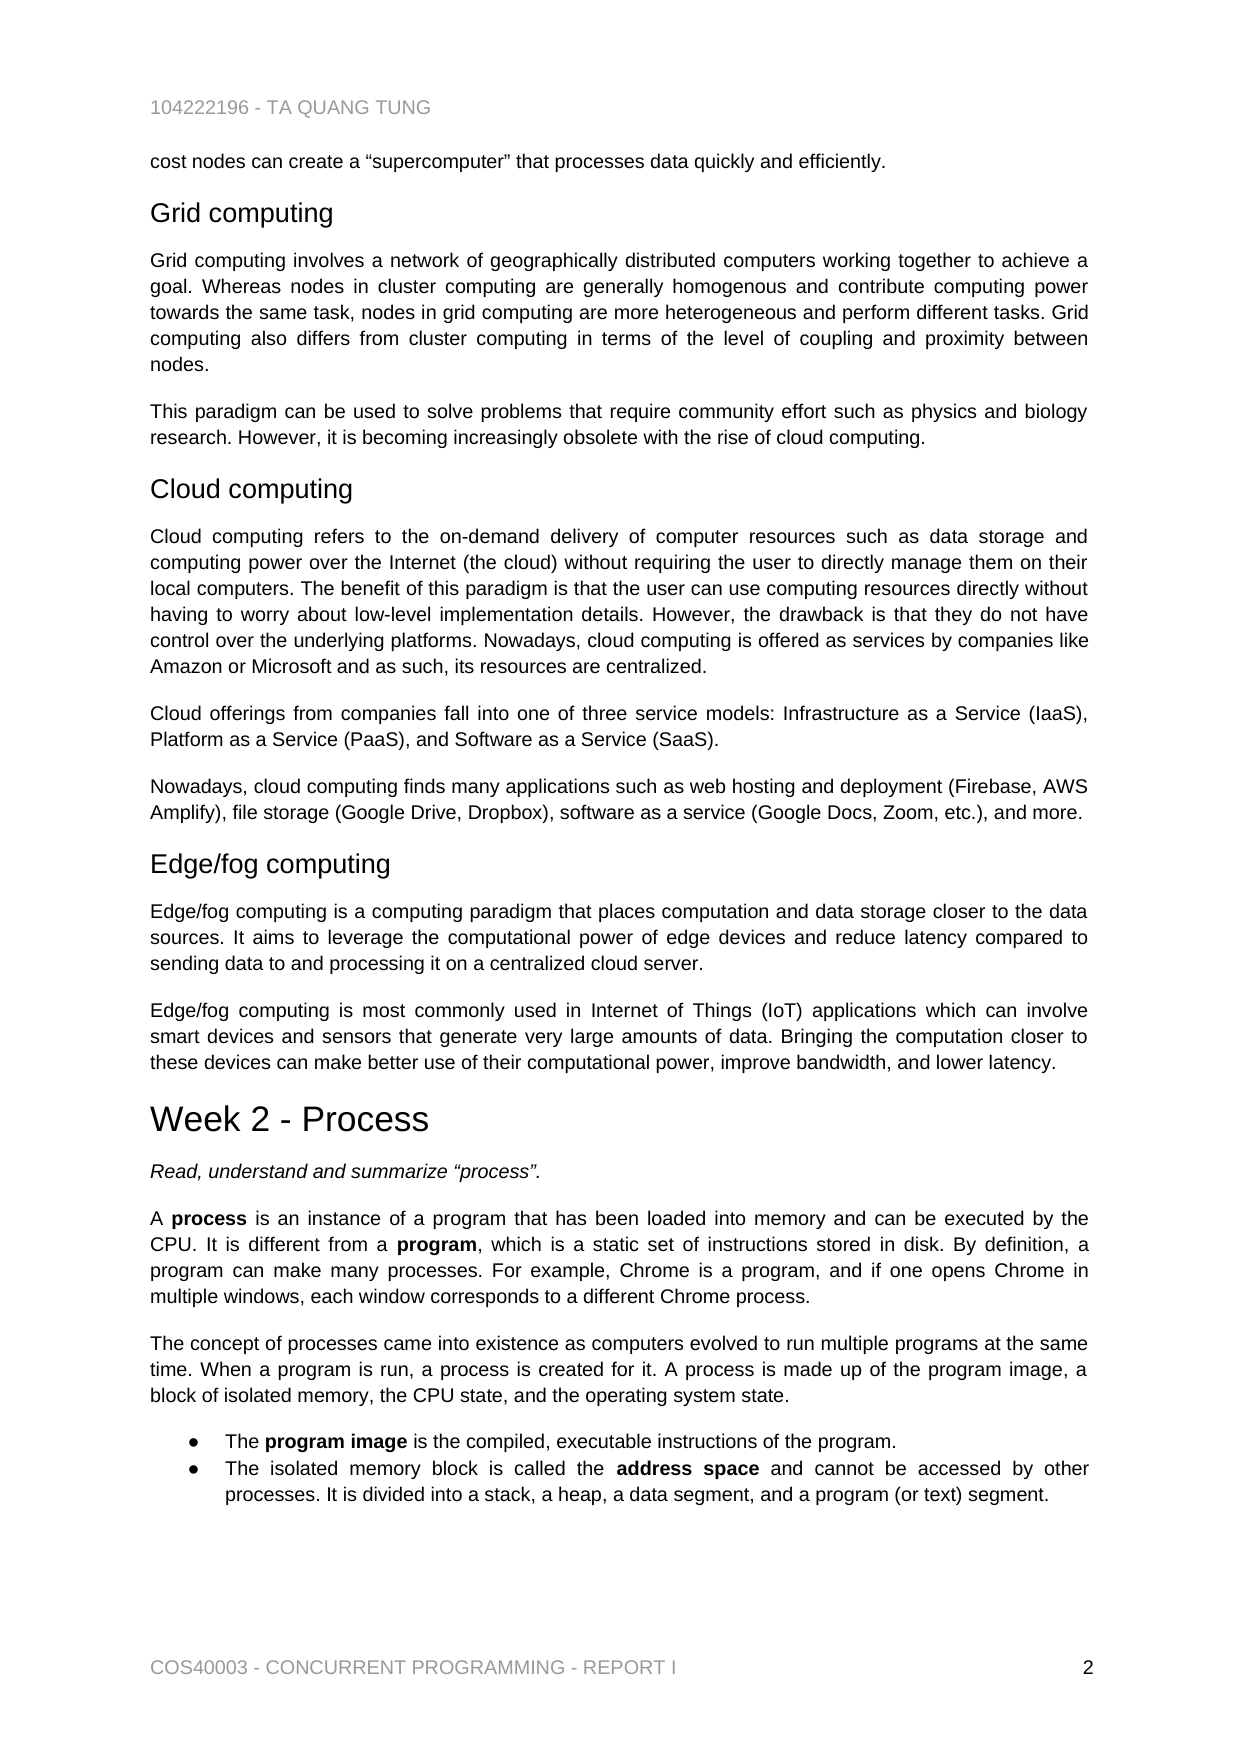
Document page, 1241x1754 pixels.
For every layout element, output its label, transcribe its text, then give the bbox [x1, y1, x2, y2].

text Read, understand and summarize “process”. [150, 1159, 1090, 1182]
list The program image is the compiled, executable instructions of the program. [187, 1430, 1090, 1453]
text cost nodes can create a “supercomputer” that processes data quickly and efficiently. [150, 150, 1090, 173]
text This paradigm can be used to solve problems that require community effort such as physics and biology research. However, it is becoming increasingly obsolete with the rise of cloud computing. [150, 400, 1090, 449]
list The isolated memory block is called the address space and cannot be accessed by other processes. It is divided into a stack, a heap, a data segment, and a program (or text) segment. [187, 1456, 1090, 1505]
subtitle Week 2 - Process [150, 1098, 1090, 1139]
text Cloud offerings from companies fall into one of three service models: Infrastructure as a Service (IaaS), Platform as a Service (PaaS), and Software as a Service (SaaS). [150, 702, 1090, 751]
text A process is an instance of a program that has been loaded into memory and can be executed by the CPU. It is different from a program, which is a static set of instructions stored in disk. By definition, a program can make many processes. For example, Chrome is a program, and if one opens Chrome in multiple windows, each window corresponds to a different Chrome process. [150, 1206, 1090, 1307]
text Edge/fog computing is a computing paradigm that places computation and data storage closer to the data sources. It aims to leverage the computational power of edge devices and reduce latency compared to sending data to and processing it on a centralized cloud server. [150, 900, 1090, 975]
subtitle Cloud computing [150, 473, 1090, 504]
text The concept of processes came into existence as computers evolved to run multiple programs at the same time. When a program is run, a process is created for it. A process is made up of the program image, a block of isolated memory, the CPU state, and the operating system state. [150, 1331, 1090, 1406]
text Edge/fog computing is most commonly used in Internet of Things (IoT) applications which can involve smart devices and sensors that generate very large amounts of data. Bringing the computation closer to these devices can make better use of their computational power, improve bandwidth, and lower latency. [150, 999, 1090, 1074]
subtitle Edge/fog computing [150, 848, 1090, 879]
subtitle Grid computing [150, 197, 1090, 228]
text Grid computing involves a network of geographically distributed computers working together to achieve a goal. Whereas nodes in cluster computing are generally homogenous and contribute computing power towards the same task, nodes in grid computing are more heterogeneous and perform different tasks. Grid computing also differs from cluster computing in terms of the level of coupling and proximity between nodes. [150, 249, 1090, 376]
text Cloud computing refers to the on-demand delivery of computer resources such as data storage and computing power over the Internet (the cloud) without requiring the user to directly manage them on their local computers. The benefit of this paradigm is that the user can use computing resources directly without having to worry about low-level implementation details. However, the drawback is that they do not have control over the underlying platforms. Nowadays, cloud computing is offered as services by companies like Amazon or Microsoft and as such, its resources are centralized. [150, 525, 1090, 678]
text Nowadays, cloud computing finds many applications such as web hosting and deployment (Firebase, AWS Amplify), file storage (Google Drive, Dropbox), software as a service (Google Docs, Zoom, etc.), and more. [150, 775, 1090, 824]
